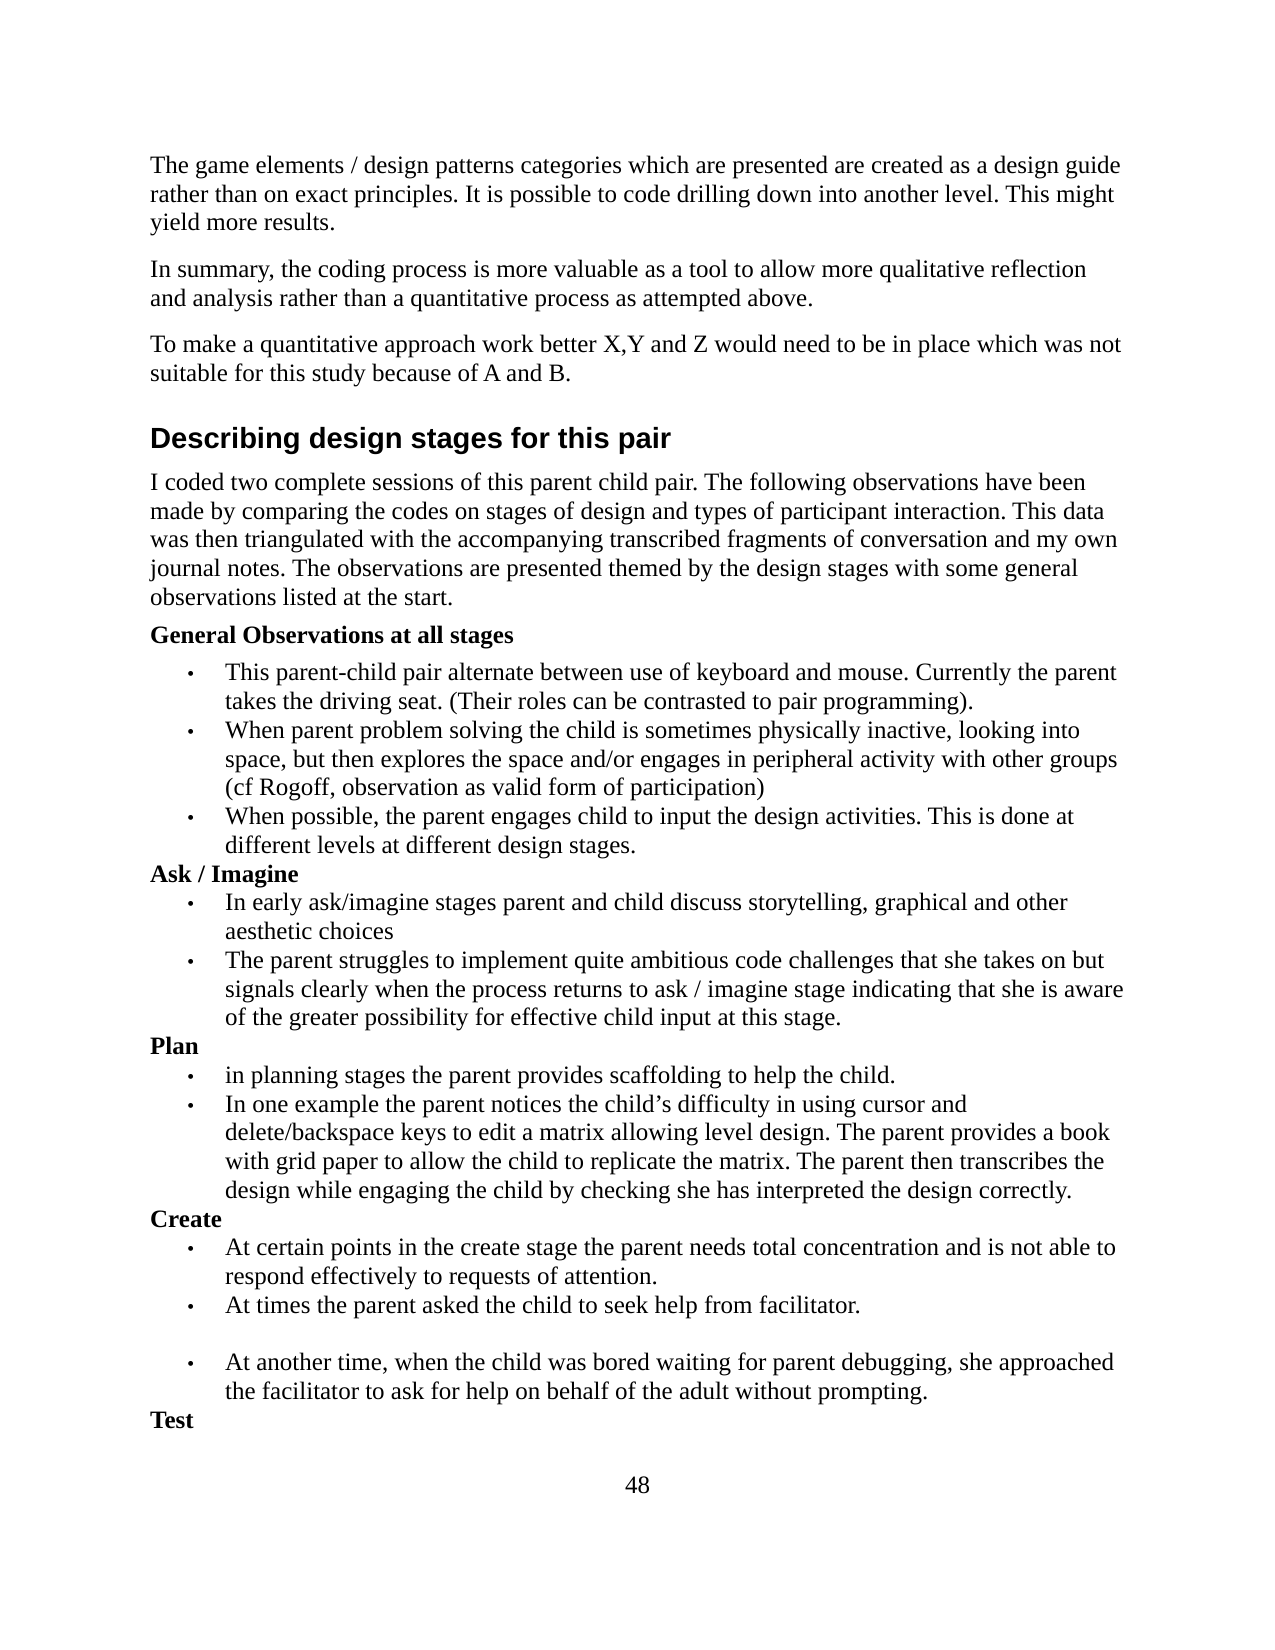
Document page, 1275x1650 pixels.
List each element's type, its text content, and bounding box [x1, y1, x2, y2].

list This parent-child pair alternate between use of keyboard and mouse. Currently the parent takes the driving seat. (Their roles can be contrasted to pair programming). [187, 657, 1125, 715]
list At another time, when the child was bored waiting for parent debugging, she approached the facilitator to ask for help on behalf of the adult without prompting. [187, 1347, 1125, 1405]
list The parent struggles to implement quite ambitious code challenges that she takes on but signals clearly when the process returns to ask / imagine stage indicating that she is aware of the greater possibility for effective child input at this stage. [187, 945, 1125, 1031]
text Plan [150, 1031, 1125, 1060]
list In one example the parent notices the child’s difficulty in using cursor and delete/backspace keys to edit a matrix allowing level design. The parent provides a book with grid paper to allow the child to replicate the matrix. The parent then transcribes the design while engaging the child by checking she has interpreted the design correctly. [187, 1089, 1125, 1204]
text Ask / Imagine [150, 859, 1125, 887]
text The game elements / design patterns categories which are presented are created as a design guide rather than on exact principles. It is possible to code drilling down into another level. This might yield more results. [150, 150, 1125, 236]
text I coded two complete sessions of this parent child pair. The following observations have been made by comparing the codes on stages of design and types of participant interaction. This data was then triangulated with the accompanying transcribed fragments of conversation and my own journal notes. The observations are presented themed by the design stages with some general observations listed at the start. [150, 467, 1125, 611]
subtitle Describing design stages for this pair [150, 421, 1125, 454]
list At certain points in the create stage the parent needs total concentration and is not able to respond effectively to requests of attention. [187, 1232, 1125, 1290]
text Test [150, 1405, 1125, 1434]
list At times the parent asked the child to seek help from facilitator. [187, 1290, 1125, 1347]
list When possible, the parent engages child to input the design activities. This is done at different levels at different design stages. [187, 801, 1125, 859]
list In early ask/imagine stages parent and child discuss storytelling, graphical and other aesthetic choices [187, 887, 1125, 945]
text In summary, the coding process is more valuable as a tool to allow more qualitative reflection and analysis rather than a quantitative process as attempted above. [150, 254, 1125, 312]
text To make a quantitative approach work better X,Y and Z would need to be in place which was not suitable for this study because of A and B. [150, 329, 1125, 387]
text General Observations at all stages [150, 620, 1125, 648]
list When parent problem solving the child is sometimes physically inactive, looking into space, but then explores the space and/or engages in peripheral activity with other groups (cf Rogoff, observation as valid form of participation) [187, 715, 1125, 801]
list in planning stages the parent provides scaffolding to help the child. [187, 1060, 1125, 1089]
text Create [150, 1204, 1125, 1232]
